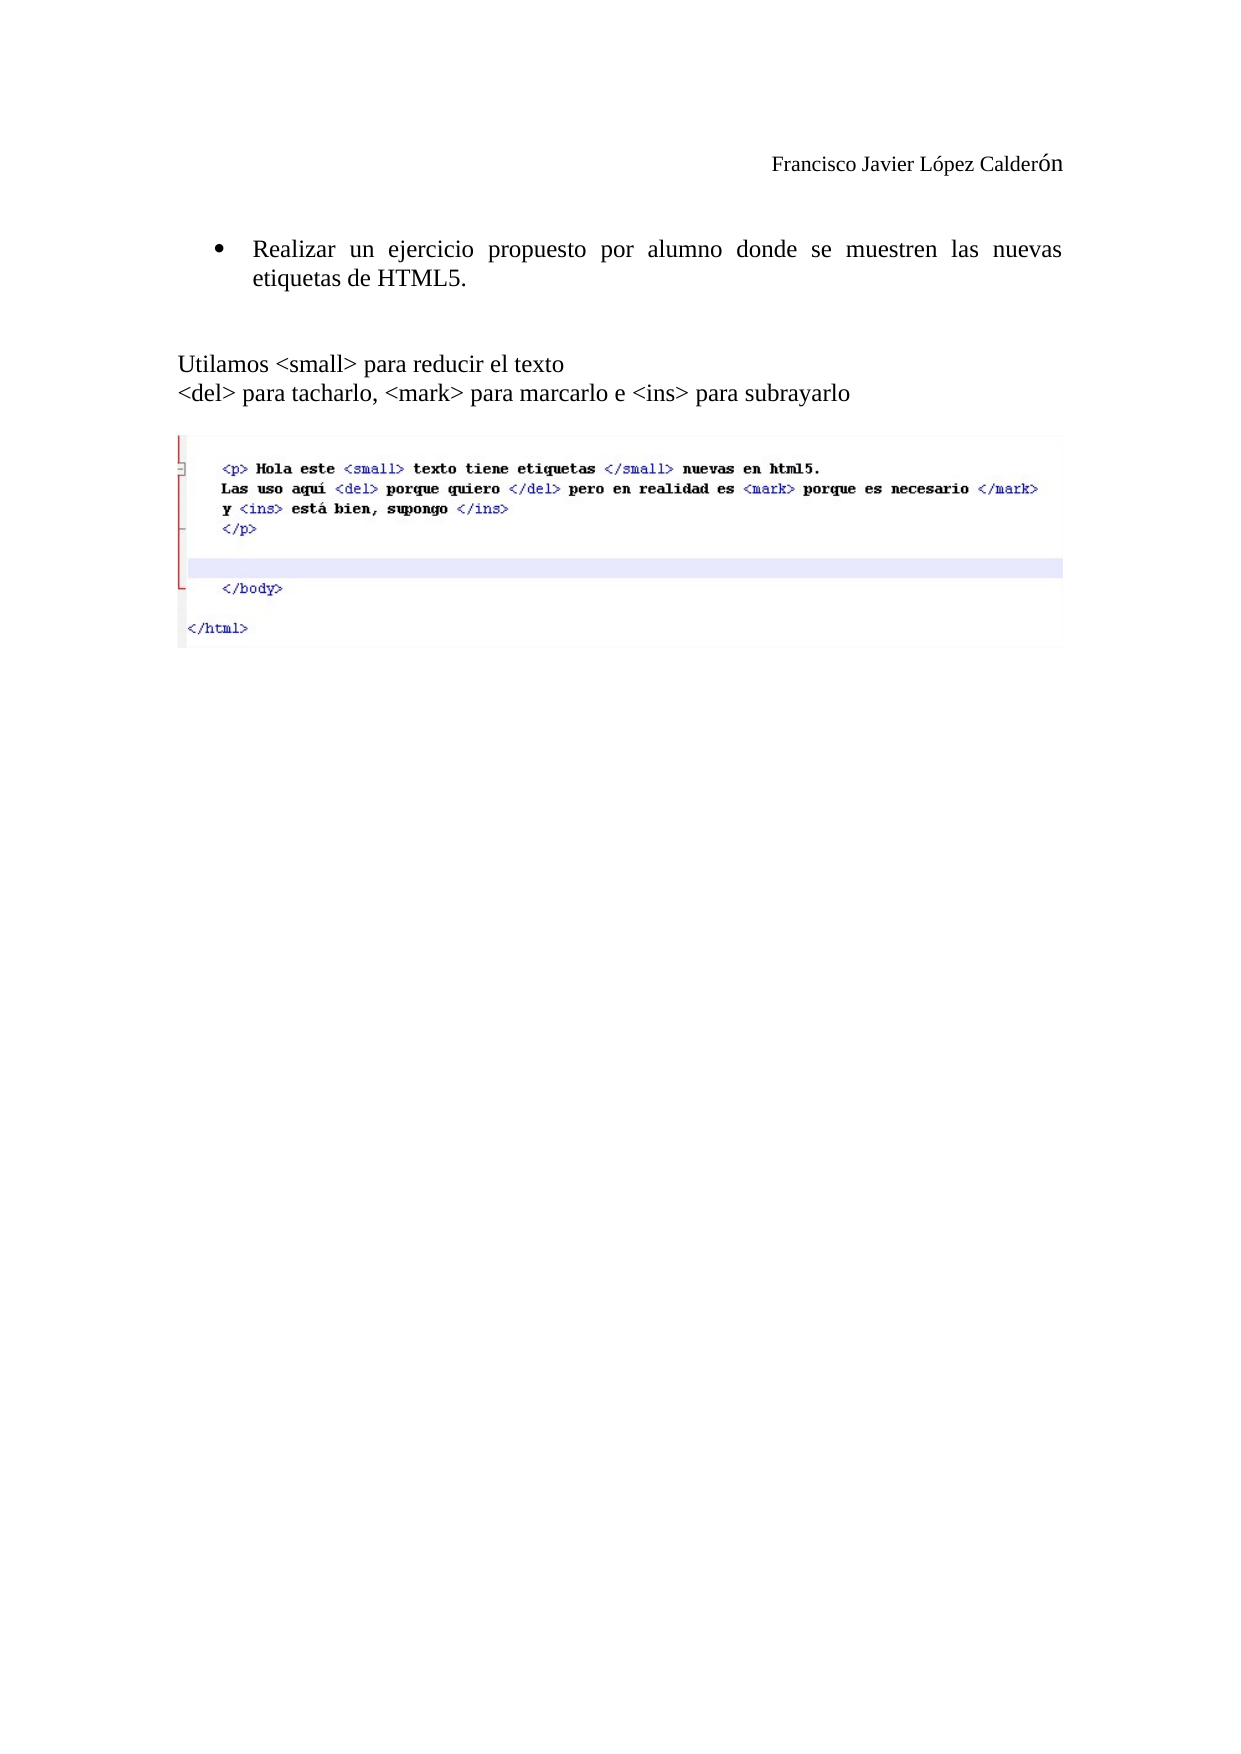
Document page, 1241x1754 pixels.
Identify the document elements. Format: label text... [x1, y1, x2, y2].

text <del> para tacharlo, <mark> para marcarlo e <ins> para subrayarlo [177, 378, 1063, 407]
picture [177, 435, 1063, 648]
list Realizar un ejercicio propuesto por alumno donde se muestren las nuevas etiquetas de HTML5. [215, 234, 1063, 292]
text Utilamos <small> para reducir el texto [177, 349, 1063, 378]
